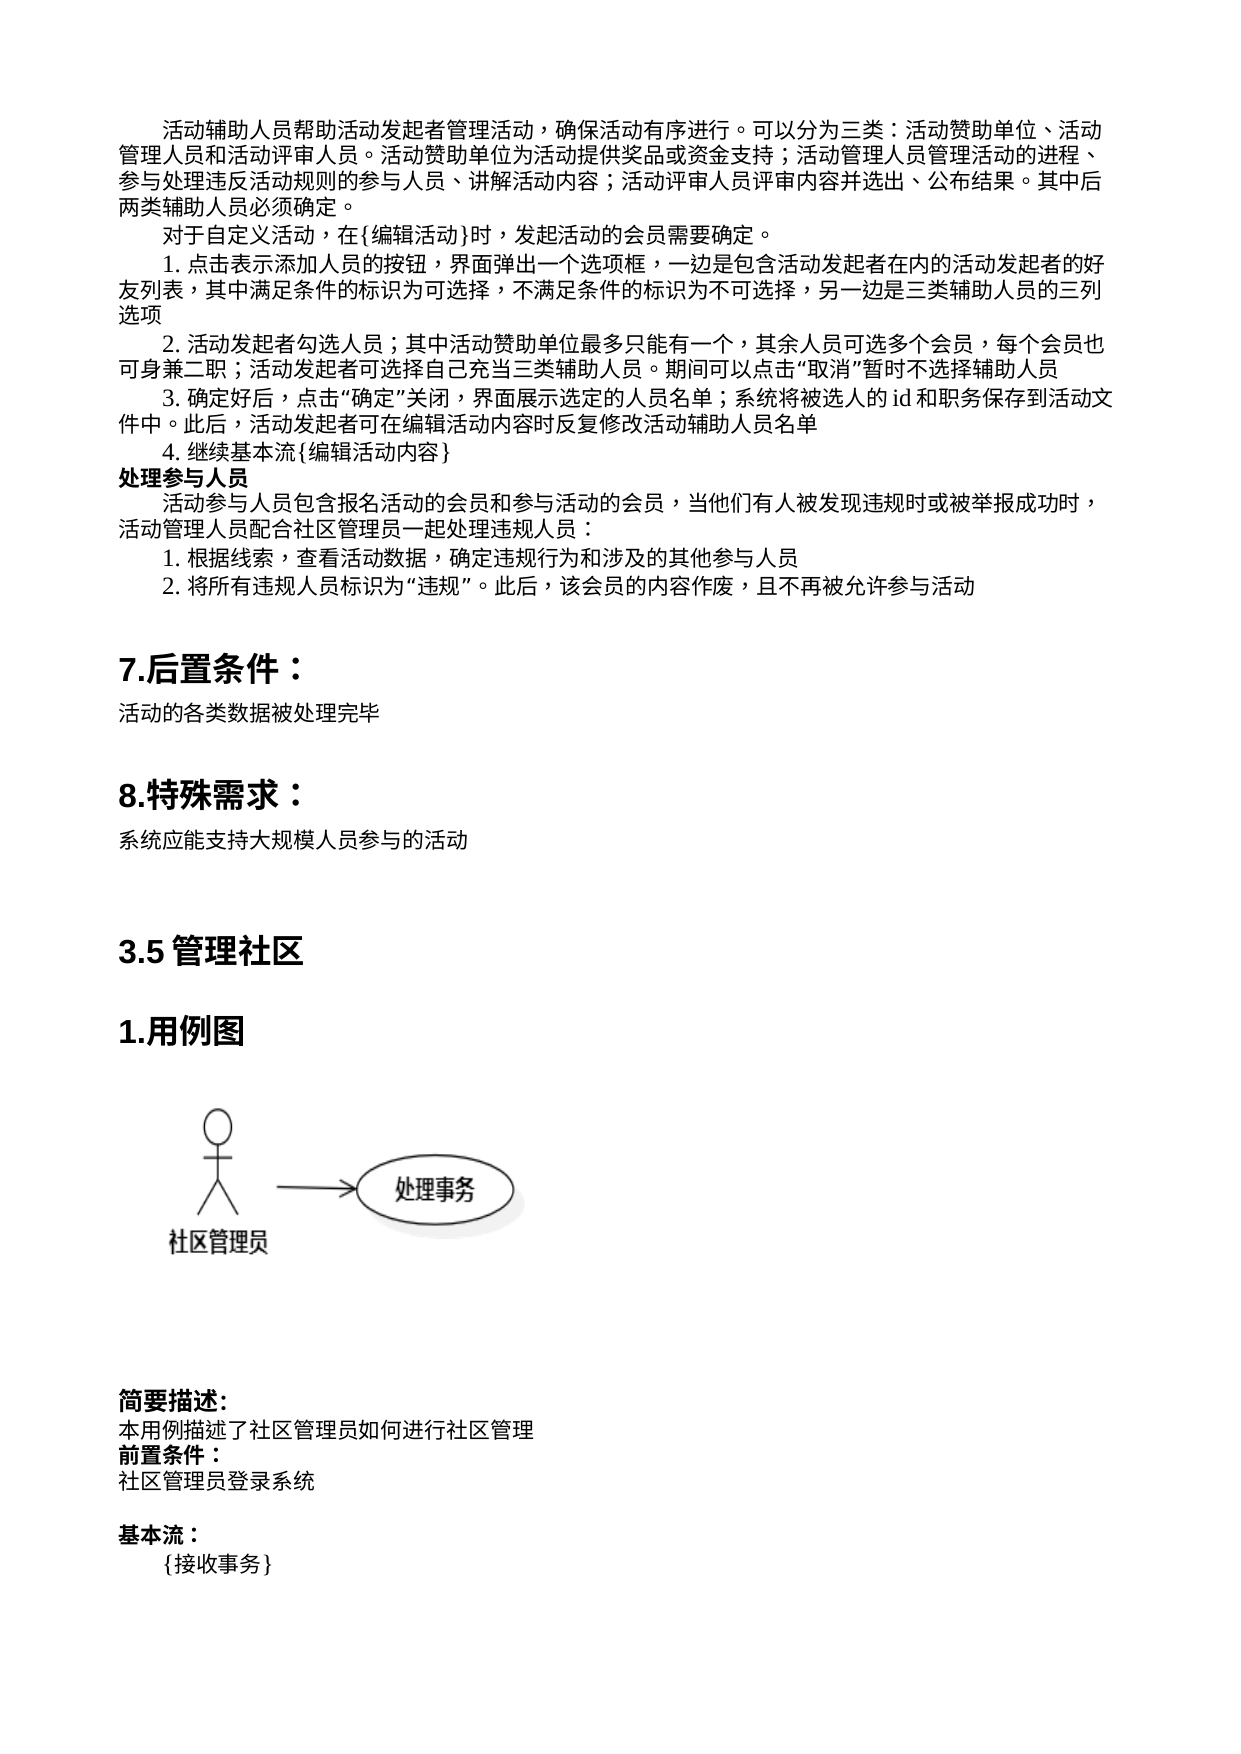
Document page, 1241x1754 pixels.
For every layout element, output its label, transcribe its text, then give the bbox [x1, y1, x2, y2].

subtitle 8.特殊需求： [118, 777, 1122, 816]
text {接收事务} [118, 1549, 1122, 1578]
text 对于自定义活动，在{编辑活动}时，发起活动的会员需要确定。 [118, 220, 1122, 249]
text 基本流： [118, 1523, 1122, 1549]
text 活动辅助人员帮助活动发起者管理活动，确保活动有序进行。可以分为三类：活动赞助单位、活动管理人员和活动评审人员。活动赞助单位为活动提供奖品或资金支持；活动管理人员管理活动的进程、参与处理违反活动规则的参与人员、讲解活动内容；活动评审人员评审内容并选出、公布结果。其中后两类辅助人员必须确定。 [118, 118, 1122, 220]
text 本用例描述了社区管理员如何进行社区管理 [118, 1418, 1122, 1443]
text 系统应能支持大规模人员参与的活动 [118, 828, 1122, 854]
text 活动的各类数据被处理完毕 [118, 701, 1122, 727]
list 点击表示添加人员的按钮，界面弹出一个选项框，一边是包含活动发起者在内的活动发起者的好友列表，其中满足条件的标识为可选择，不满足条件的标识为不可选择，另一边是三类辅助人员的三列选项 [118, 249, 1122, 329]
list 继续基本流{编辑活动内容} [118, 437, 1122, 466]
subtitle 1.用例图 [118, 1005, 1122, 1053]
list 活动发起者勾选人员；其中活动赞助单位最多只能有一个，其余人员可选多个会员，每个会员也可身兼二职；活动发起者可选择自己充当三类辅助人员。期间可以点击“取消”暂时不选择辅助人员 [118, 329, 1122, 383]
text 处理参与人员 [118, 466, 1122, 492]
list 根据线索，查看活动数据，确定违规行为和涉及的其他参与人员 [118, 543, 1122, 571]
text 简要描述： [118, 1382, 1122, 1418]
picture [145, 1089, 575, 1345]
list 确定好后，点击“确定”关闭，界面展示选定的人员名单；系统将被选人的id和职务保存到活动文件中。此后，活动发起者可在编辑活动内容时反复修改活动辅助人员名单 [118, 383, 1122, 437]
list 将所有违规人员标识为“违规”。此后，该会员的内容作废，且不再被允许参与活动 [118, 571, 1122, 600]
subtitle 3.5管理社区 [118, 932, 1122, 971]
text 活动参与人员包含报名活动的会员和参与活动的会员，当他们有人被发现违规时或被举报成功时，活动管理人员配合社区管理员一起处理违规人员： [118, 492, 1122, 543]
text 前置条件： [118, 1443, 1122, 1469]
subtitle 7.后置条件： [118, 650, 1122, 689]
text 社区管理员登录系统 [118, 1469, 1122, 1494]
